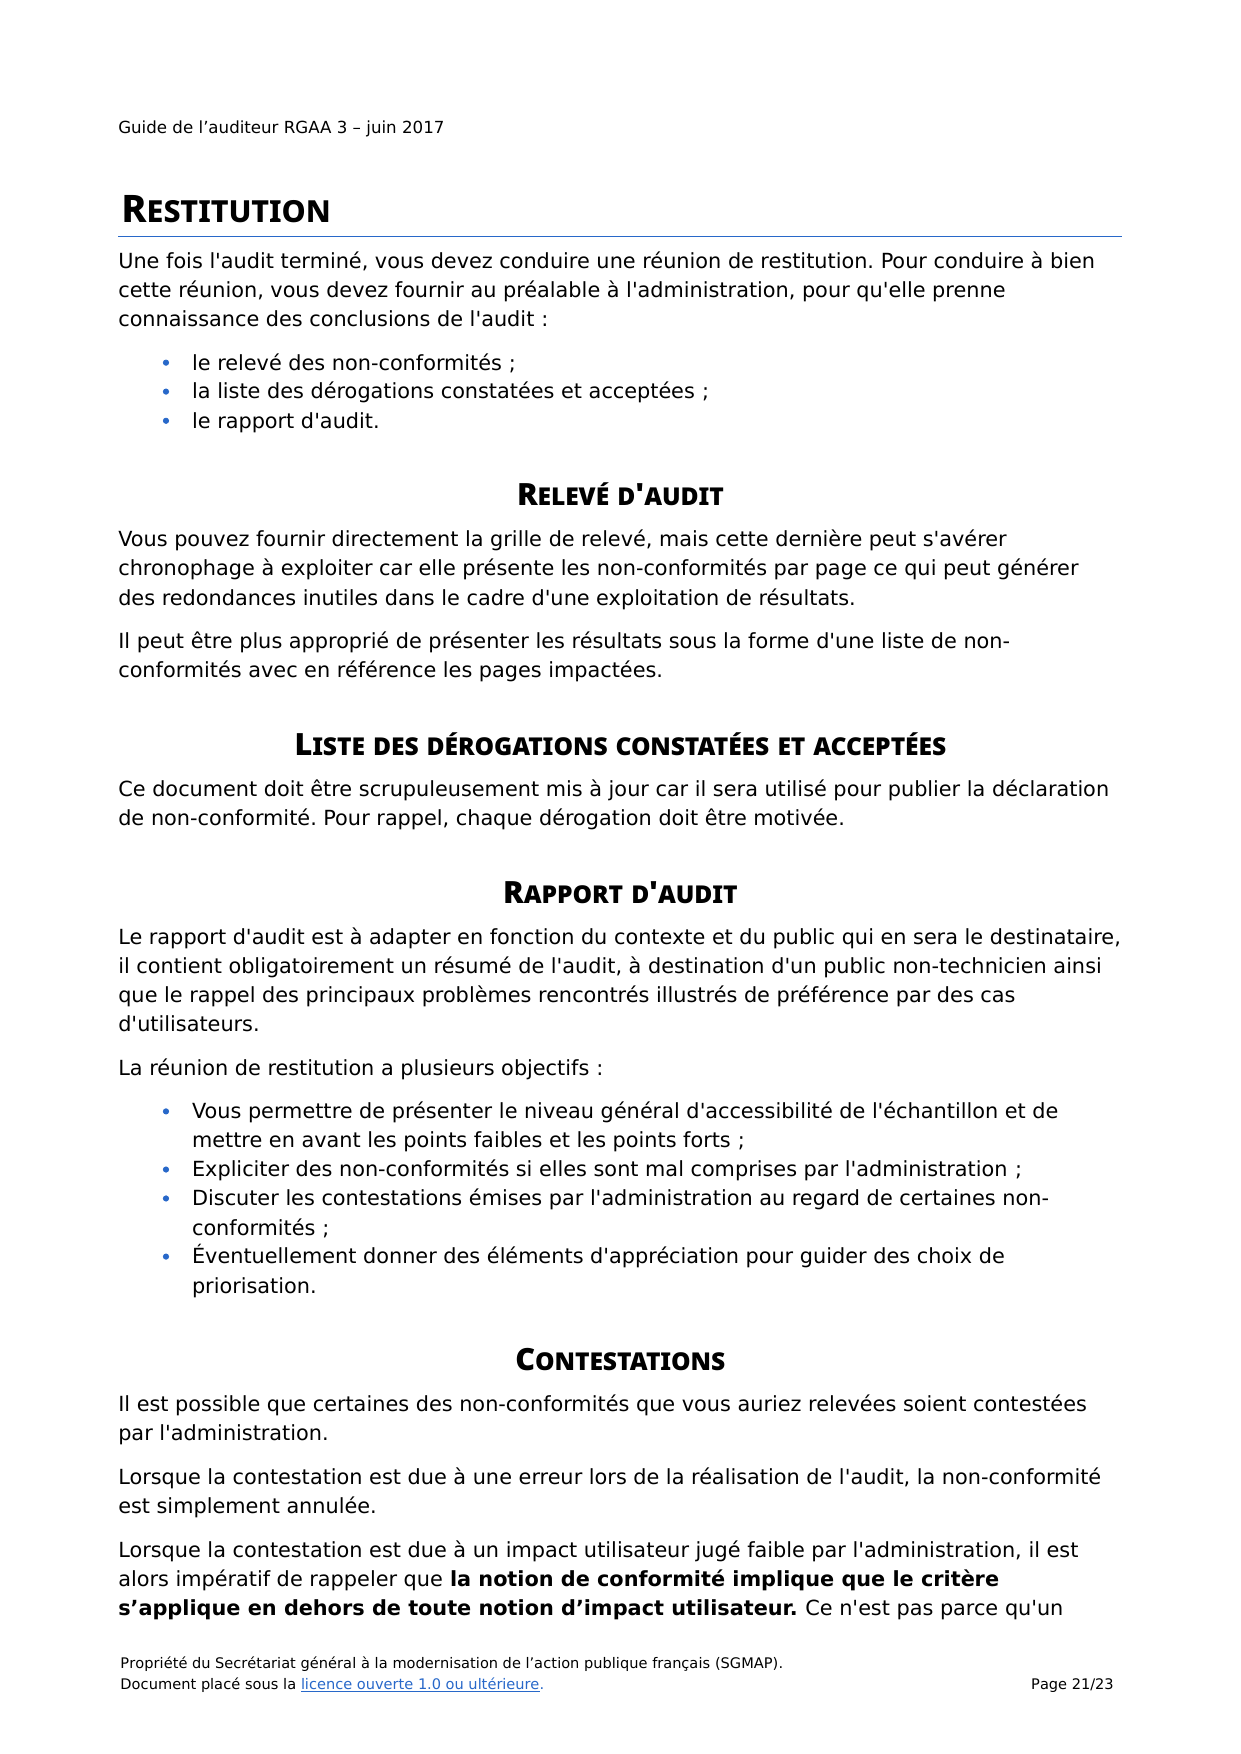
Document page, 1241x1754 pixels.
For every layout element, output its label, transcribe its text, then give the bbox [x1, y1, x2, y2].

subtitle Rapport d'audit [118, 871, 1122, 912]
text Ce document doit être scrupuleusement mis à jour car il sera utilisé pour publier la déclaration de non-conformité. Pour rappel, chaque dérogation doit être motivée. [118, 777, 1122, 830]
list le rapport d'audit. [162, 409, 1122, 433]
list Vous permettre de présenter le niveau général d'accessibilité de l'échantillon et de mettre en avant les points faibles et les points forts ; [162, 1099, 1122, 1153]
text Il est possible que certaines des non-conformités que vous auriez relevées soient contestées par l'administration. [118, 1392, 1122, 1446]
list Expliciter des non-conformités si elles sont mal comprises par l'administration ; [162, 1157, 1122, 1182]
subtitle Contestations [118, 1338, 1122, 1380]
text Il peut être plus approprié de présenter les résultats sous la forme d'une liste de non-conformités avec en référence les pages impactées. [118, 629, 1122, 682]
subtitle Liste des dérogations constatées et acceptées [118, 723, 1122, 764]
text Une fois l'audit terminé, vous devez conduire une réunion de restitution. Pour conduire à bien cette réunion, vous devez fournir au préalable à l'administration, pour qu'elle prenne connaissance des conclusions de l'audit : [118, 249, 1122, 331]
list la liste des dérogations constatées et acceptées ; [162, 379, 1122, 404]
text Vous pouvez fournir directement la grille de relevé, mais cette dernière peut s'avérer chronophage à exploiter car elle présente les non-conformités par page ce qui peut générer des redondances inutiles dans le cadre d'une exploitation de résultats. [118, 527, 1122, 610]
list Éventuellement donner des éléments d'appréciation pour guider des choix de priorisation. [162, 1244, 1122, 1298]
text Lorsque la contestation est due à un impact utilisateur jugé faible par l'administration, il est alors impératif de rappeler que la notion de conformité implique que le critère s’applique en dehors de toute notion d’impact utilisateur. Ce n'est pas parce qu'un [118, 1538, 1122, 1620]
text La réunion de restitution a plusieurs objectifs : [118, 1056, 1122, 1080]
list le relevé des non-conformités ; [162, 351, 1122, 375]
text Lorsque la contestation est due à une erreur lors de la réalisation de l'audit, la non-conformité est simplement annulée. [118, 1465, 1122, 1518]
subtitle Restitution [118, 179, 1122, 236]
text Le rapport d'audit est à adapter en fonction du contexte et du public qui en sera le destinataire, il contient obligatoirement un résumé de l'audit, à destination d'un public non-technicien ainsi que le rappel des principaux problèmes rencontrés illustrés de préférence par des cas d'utilisateurs. [118, 925, 1122, 1036]
list Discuter les contestations émises par l'administration au regard de certaines non-conformités ; [162, 1186, 1122, 1240]
subtitle Relevé d'audit [118, 473, 1122, 515]
